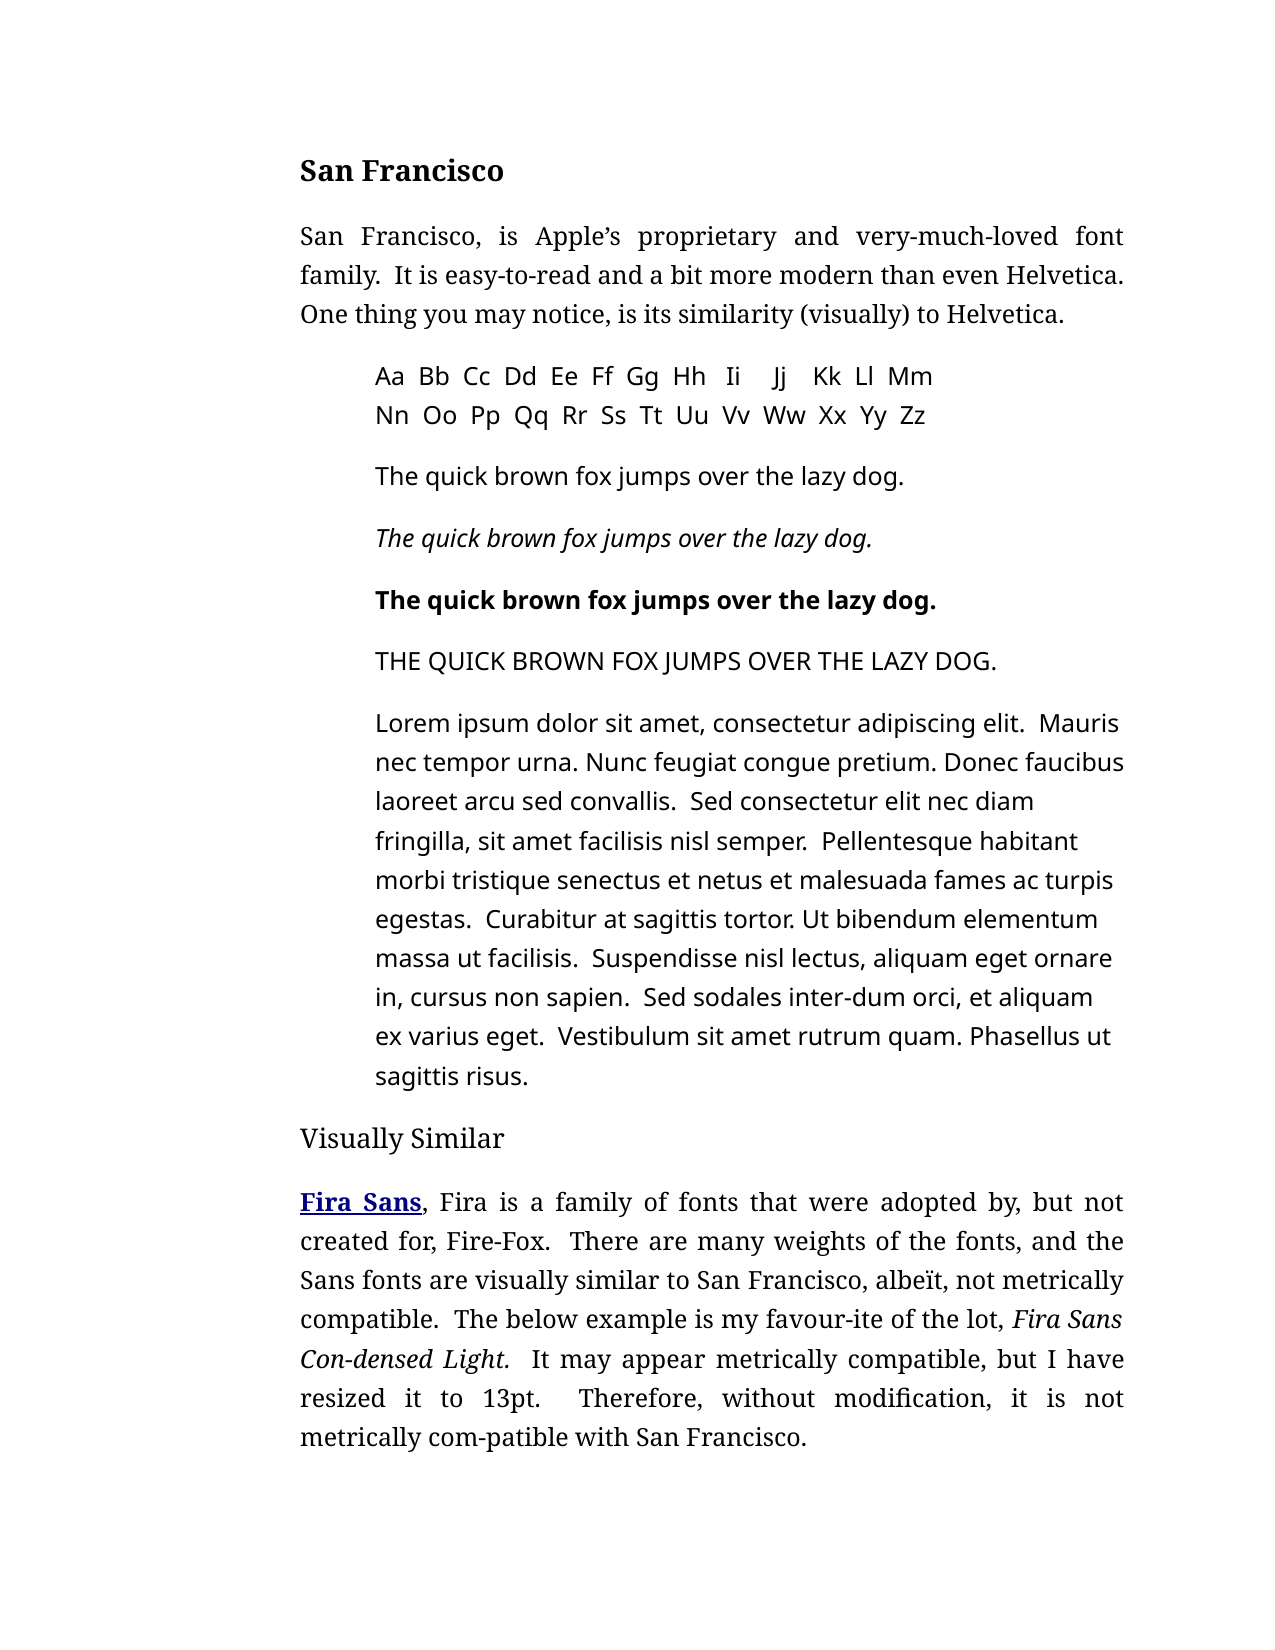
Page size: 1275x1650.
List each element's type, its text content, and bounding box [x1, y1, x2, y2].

text Aa Bb Cc Dd Ee Ff Gg Hh Ii Jj Kk Ll Mm Nn Oo Pp Qq Rr Ss Tt Uu Vv Ww Xx Yy Zz [375, 358, 1125, 431]
subtitle San Francisco [300, 150, 1125, 190]
text San Francisco, is Apple’s proprietary and very-much-loved font family. It is easy-to-read and a bit more modern than even Helvetica. One thing you may notice, is its similarity (visually) to Helvetica. [300, 218, 1125, 331]
subtitle Visually Similar [300, 1120, 1125, 1157]
text The quick brown fox jumps over the lazy dog. [375, 521, 1125, 555]
text Lorem ipsum dolor sit amet, consectetur adipiscing elit. Mauris nec tempor urna. Nunc feugiat congue pretium. Donec faucibus laoreet arcu sed convallis. Sed consectetur elit nec diam fringilla, sit amet facilisis nisl semper. Pellentesque habitant morbi tristique senectus et netus et malesuada fames ac turpis egestas. Curabitur at sagittis tortor. Ut bibendum elementum massa ut facilisis. Suspendisse nisl lectus, aliquam eget ornare in, cursus non sapien. Sed sodales inter-dum orci, et aliquam ex varius eget. Vestibulum sit amet rutrum quam. Phasellus ut sagittis risus. [375, 706, 1125, 1092]
text Fira Sans, Fira is a family of fonts that were adopted by, but not created for, Fire-Fox. There are many weights of the fonts, and the Sans fonts are visually similar to San Francisco, albeït, not metrically compatible. The below example is my favour-ite of the lot, Fira Sans Con-densed Light. It may appear metrically compatible, but I have resized it to 13pt. Therefore, without modification, it is not metrically com-patible with San Francisco. [300, 1185, 1125, 1454]
text The quick brown fox jumps over the lazy dog. [375, 582, 1125, 616]
text The quick brown fox jumps over the lazy dog. [375, 459, 1125, 493]
text THE QUICK BROWN FOX JUMPS OVER THE LAZY DOG. [375, 644, 1125, 678]
